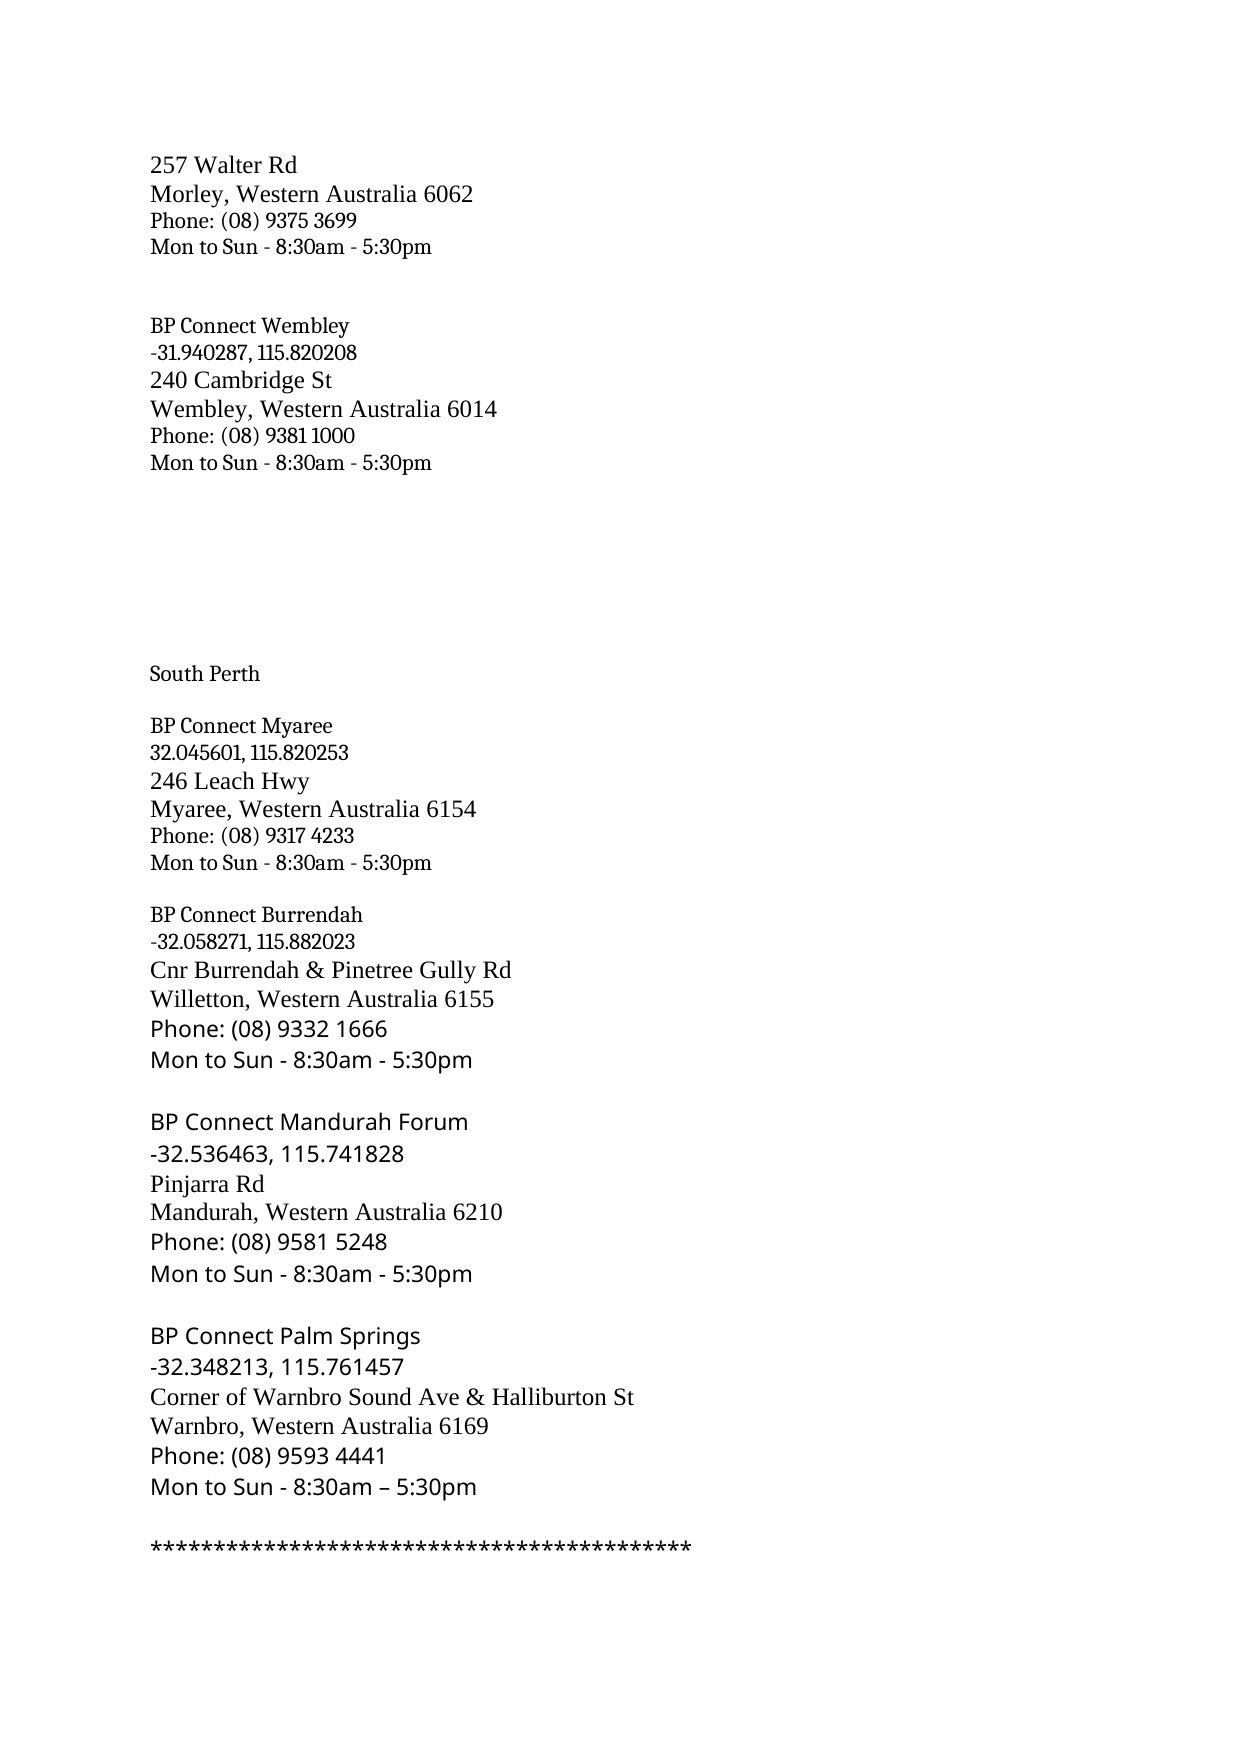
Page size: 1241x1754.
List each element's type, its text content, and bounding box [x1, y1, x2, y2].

text Wembley, Western Australia 6014 [150, 394, 1090, 423]
text 246 Leach Hwy [150, 766, 1090, 794]
text 240 Cambridge St [150, 366, 1090, 394]
text Myaree, Western Australia 6154 [150, 794, 1090, 823]
text -32.536463, 115.741828 [150, 1137, 1090, 1169]
text Cnr Burrendah & Pinetree Gully Rd [150, 955, 1090, 984]
text Mon to Sun - 8:30am - 5:30pm [150, 1044, 1090, 1075]
text South Perth [150, 660, 1090, 687]
text Mandurah, Western Australia 6210 [150, 1197, 1090, 1226]
text Mon to Sun - 8:30am - 5:30pm [150, 1257, 1090, 1289]
text ******************************************* [150, 1534, 1090, 1565]
text Morley, Western Australia 6062 [150, 179, 1090, 207]
text 257 Walter Rd [150, 150, 1090, 179]
text Phone: (08) 9581 5248 [150, 1226, 1090, 1257]
text BP Connect Mandurah Forum [150, 1106, 1090, 1137]
text Mon to Sun - 8:30am - 5:30pm [150, 449, 1090, 476]
text 32.045601, 115.820253 [150, 739, 1090, 766]
text Pinjarra Rd [150, 1169, 1090, 1197]
text Mon to Sun - 8:30am - 5:30pm [150, 849, 1090, 876]
text Phone: (08) 9593 4441 [150, 1440, 1090, 1471]
text BP Connect Wembley [150, 313, 1090, 339]
text -32.058271, 115.882023 [150, 929, 1090, 955]
text -31.940287, 115.820208 [150, 339, 1090, 366]
text Phone: (08) 9381 1000 [150, 423, 1090, 449]
text Corner of Warnbro Sound Ave & Halliburton St [150, 1382, 1090, 1411]
text Phone: (08) 9375 3699 [150, 207, 1090, 234]
text Mon to Sun - 8:30am – 5:30pm [150, 1471, 1090, 1502]
text Warnbro, Western Australia 6169 [150, 1411, 1090, 1440]
text Willetton, Western Australia 6155 [150, 984, 1090, 1012]
text BP Connect Burrendah [150, 902, 1090, 929]
text Mon to Sun - 8:30am - 5:30pm [150, 234, 1090, 260]
text BP Connect Palm Springs [150, 1320, 1090, 1351]
text Phone: (08) 9317 4233 [150, 823, 1090, 849]
text Phone: (08) 9332 1666 [150, 1012, 1090, 1044]
text -32.348213, 115.761457 [150, 1351, 1090, 1382]
text BP Connect Myaree [150, 713, 1090, 739]
